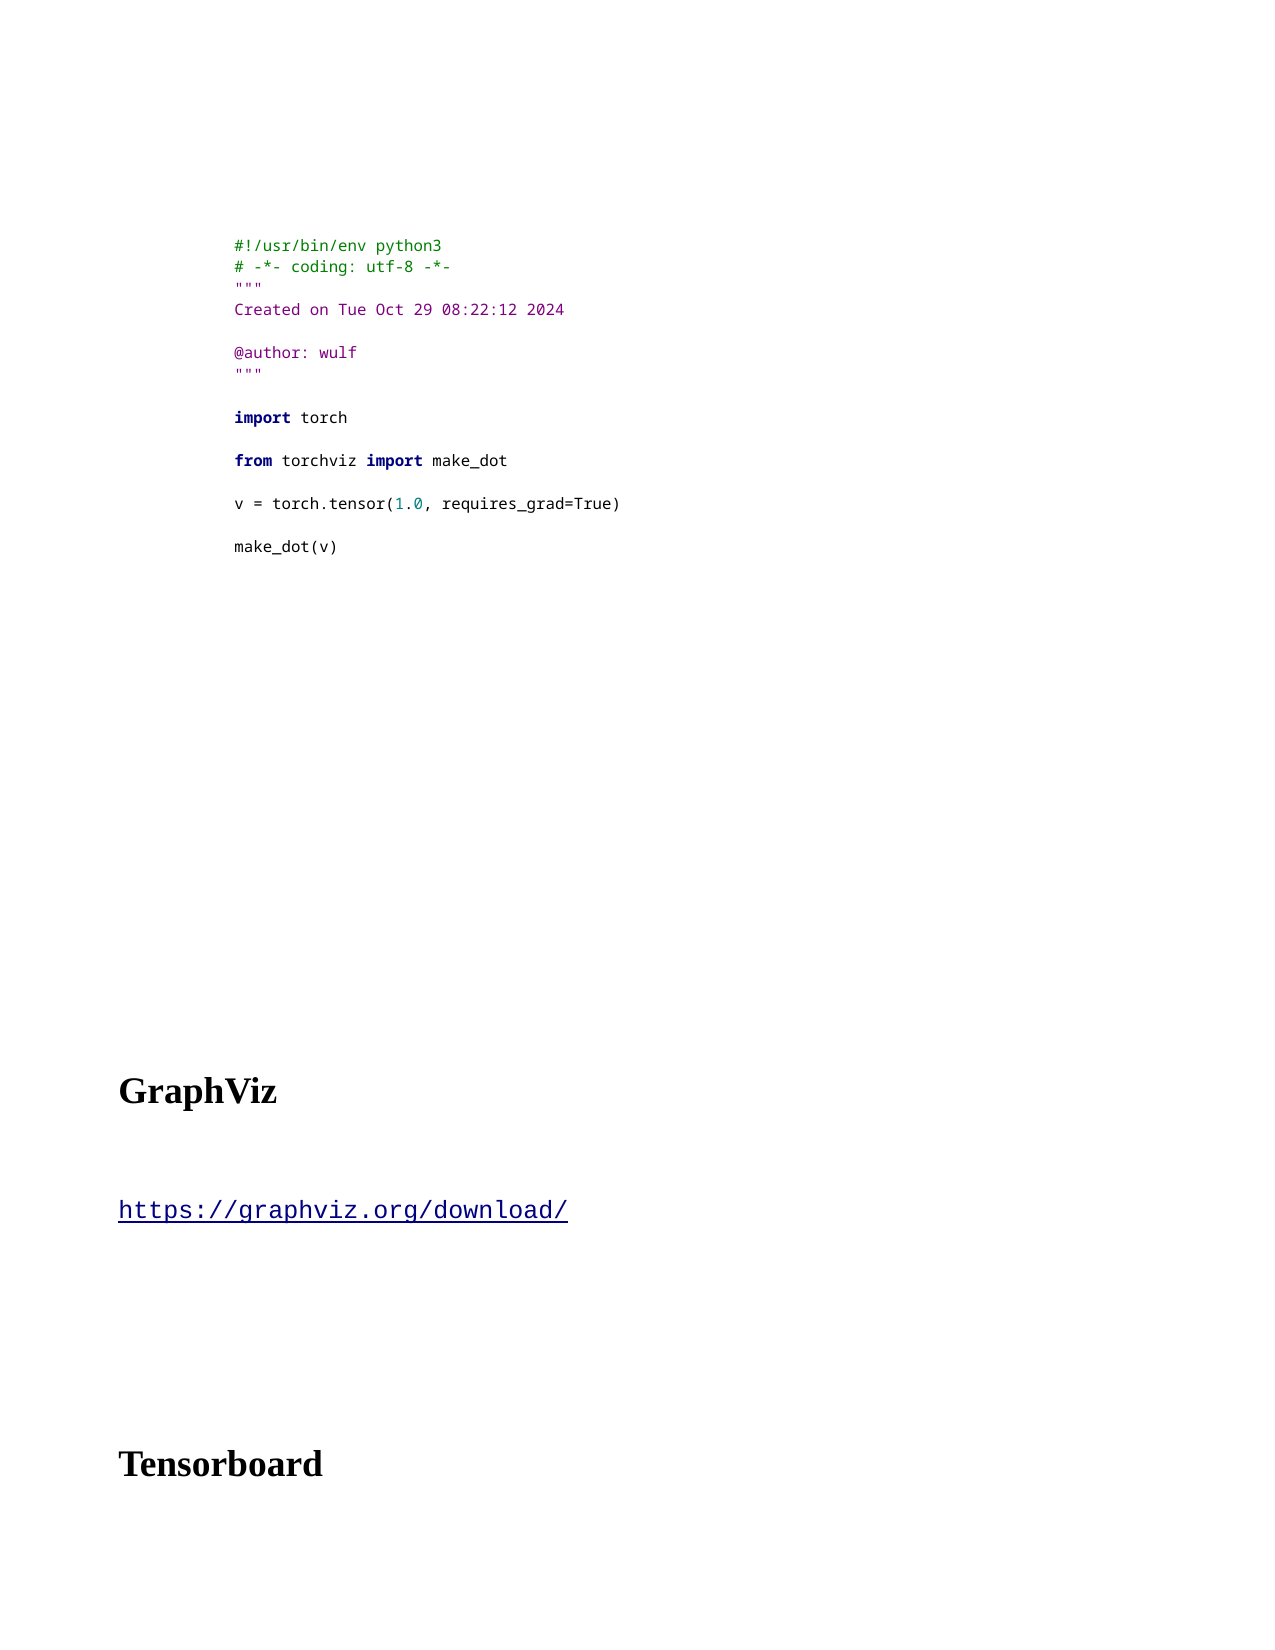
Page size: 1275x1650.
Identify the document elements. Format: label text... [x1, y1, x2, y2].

text GraphViz [118, 1068, 1157, 1111]
text Tensorboard [118, 1442, 1157, 1485]
text https://graphviz.org/download/ [118, 1198, 1157, 1226]
